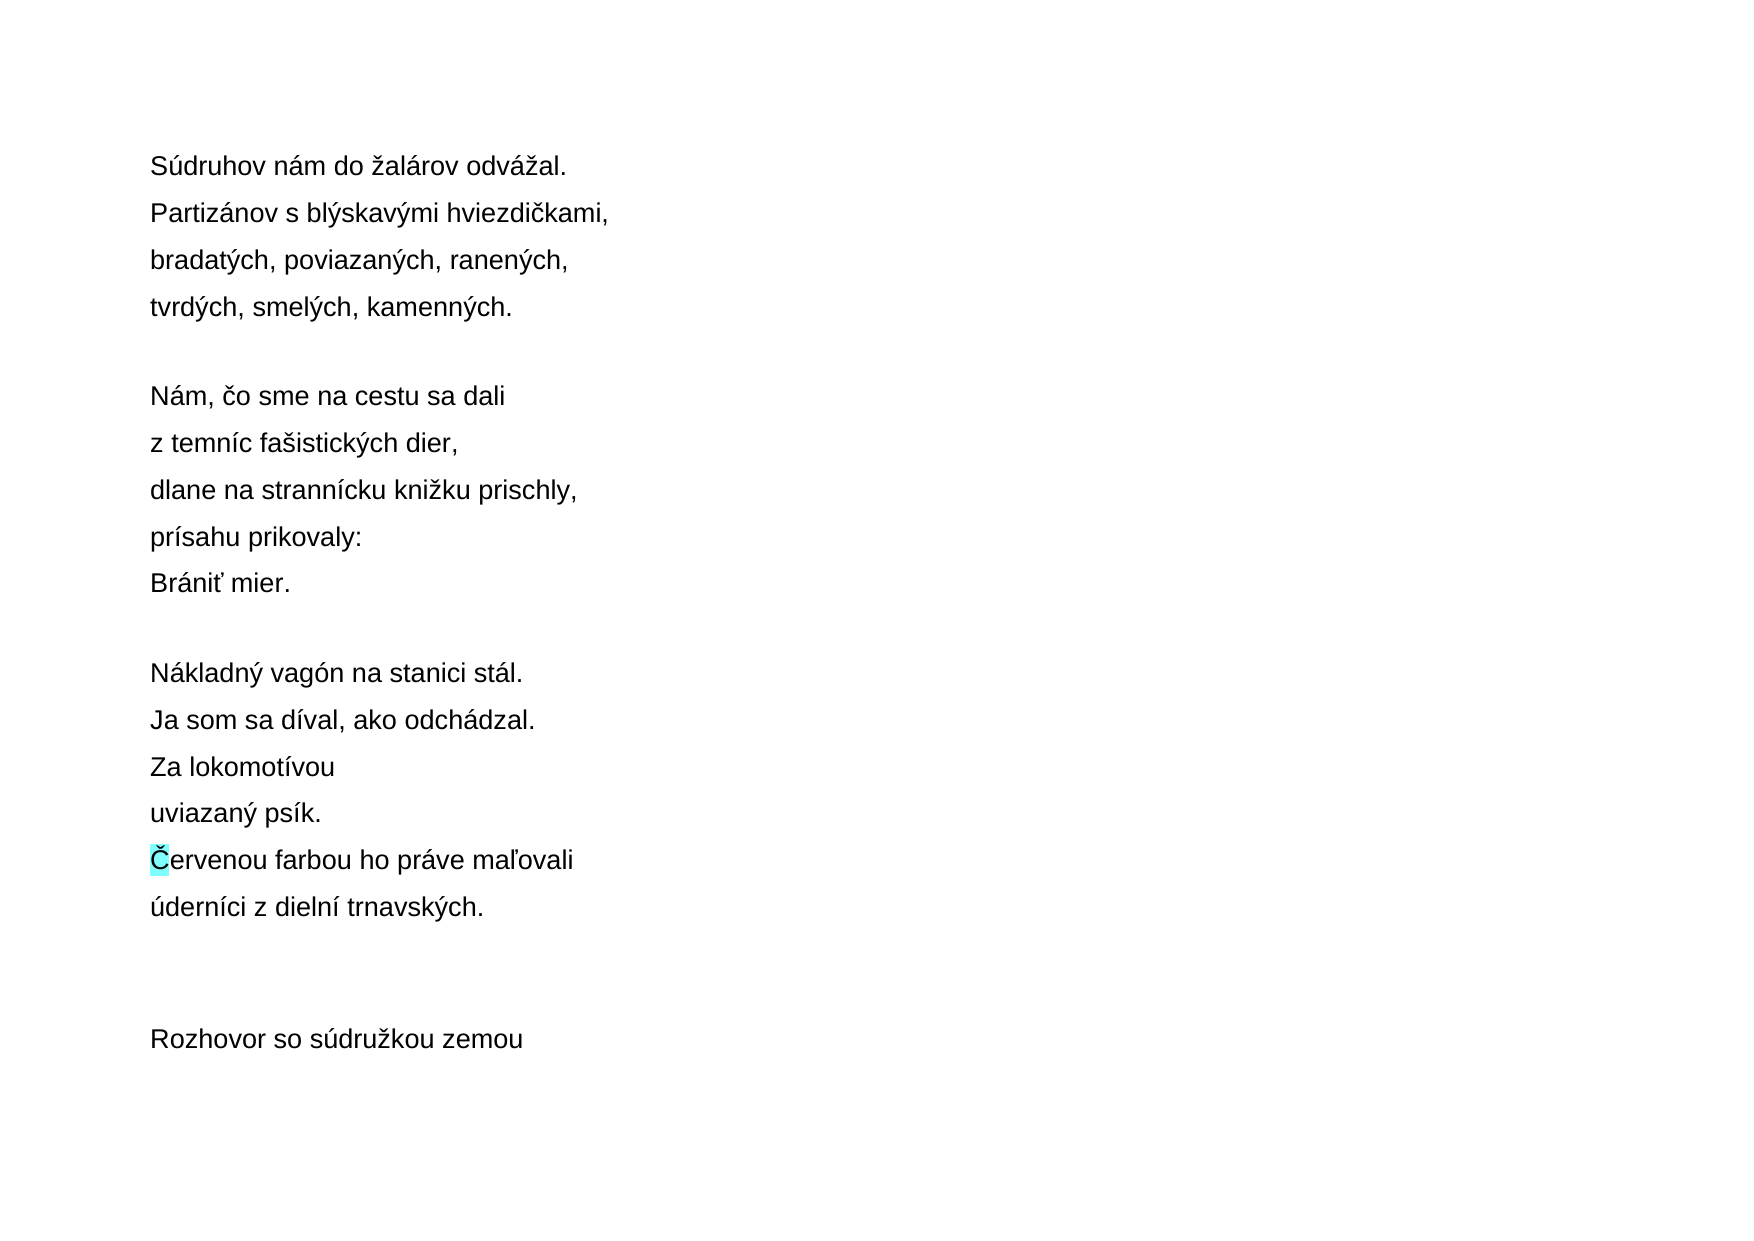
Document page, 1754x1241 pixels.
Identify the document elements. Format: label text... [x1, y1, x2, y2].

text uviazaný psík. [150, 797, 1243, 829]
text prísahu prikovaly: [150, 521, 1243, 552]
text Partizánov s blýskavými hviezdičkami, [150, 197, 1243, 228]
text Ja som sa díval, ako odchádzal. [150, 704, 1243, 735]
text Nákladný vagón na stanici stál. [150, 657, 1243, 688]
text Brániť mier. [150, 567, 1243, 599]
text bradatých, poviazaných, ranených, [150, 244, 1243, 275]
text úderníci z dielní trnavských. [150, 891, 1243, 922]
subtitle Rozhovor so súdružkou zemou [150, 1023, 1243, 1054]
text tvrdých, smelých, kamenných. [150, 291, 1243, 322]
text Za lokomotívou [150, 751, 1243, 782]
text Súdruhov nám do žalárov odvážal. [150, 150, 1243, 181]
text Nám, čo sme na cestu sa dali [150, 380, 1243, 411]
text dlane na strannícku knižku prischly, [150, 474, 1243, 505]
text z temníc fašistických dier, [150, 427, 1243, 458]
text Červenou farbou ho práve maľovali [150, 844, 1243, 876]
